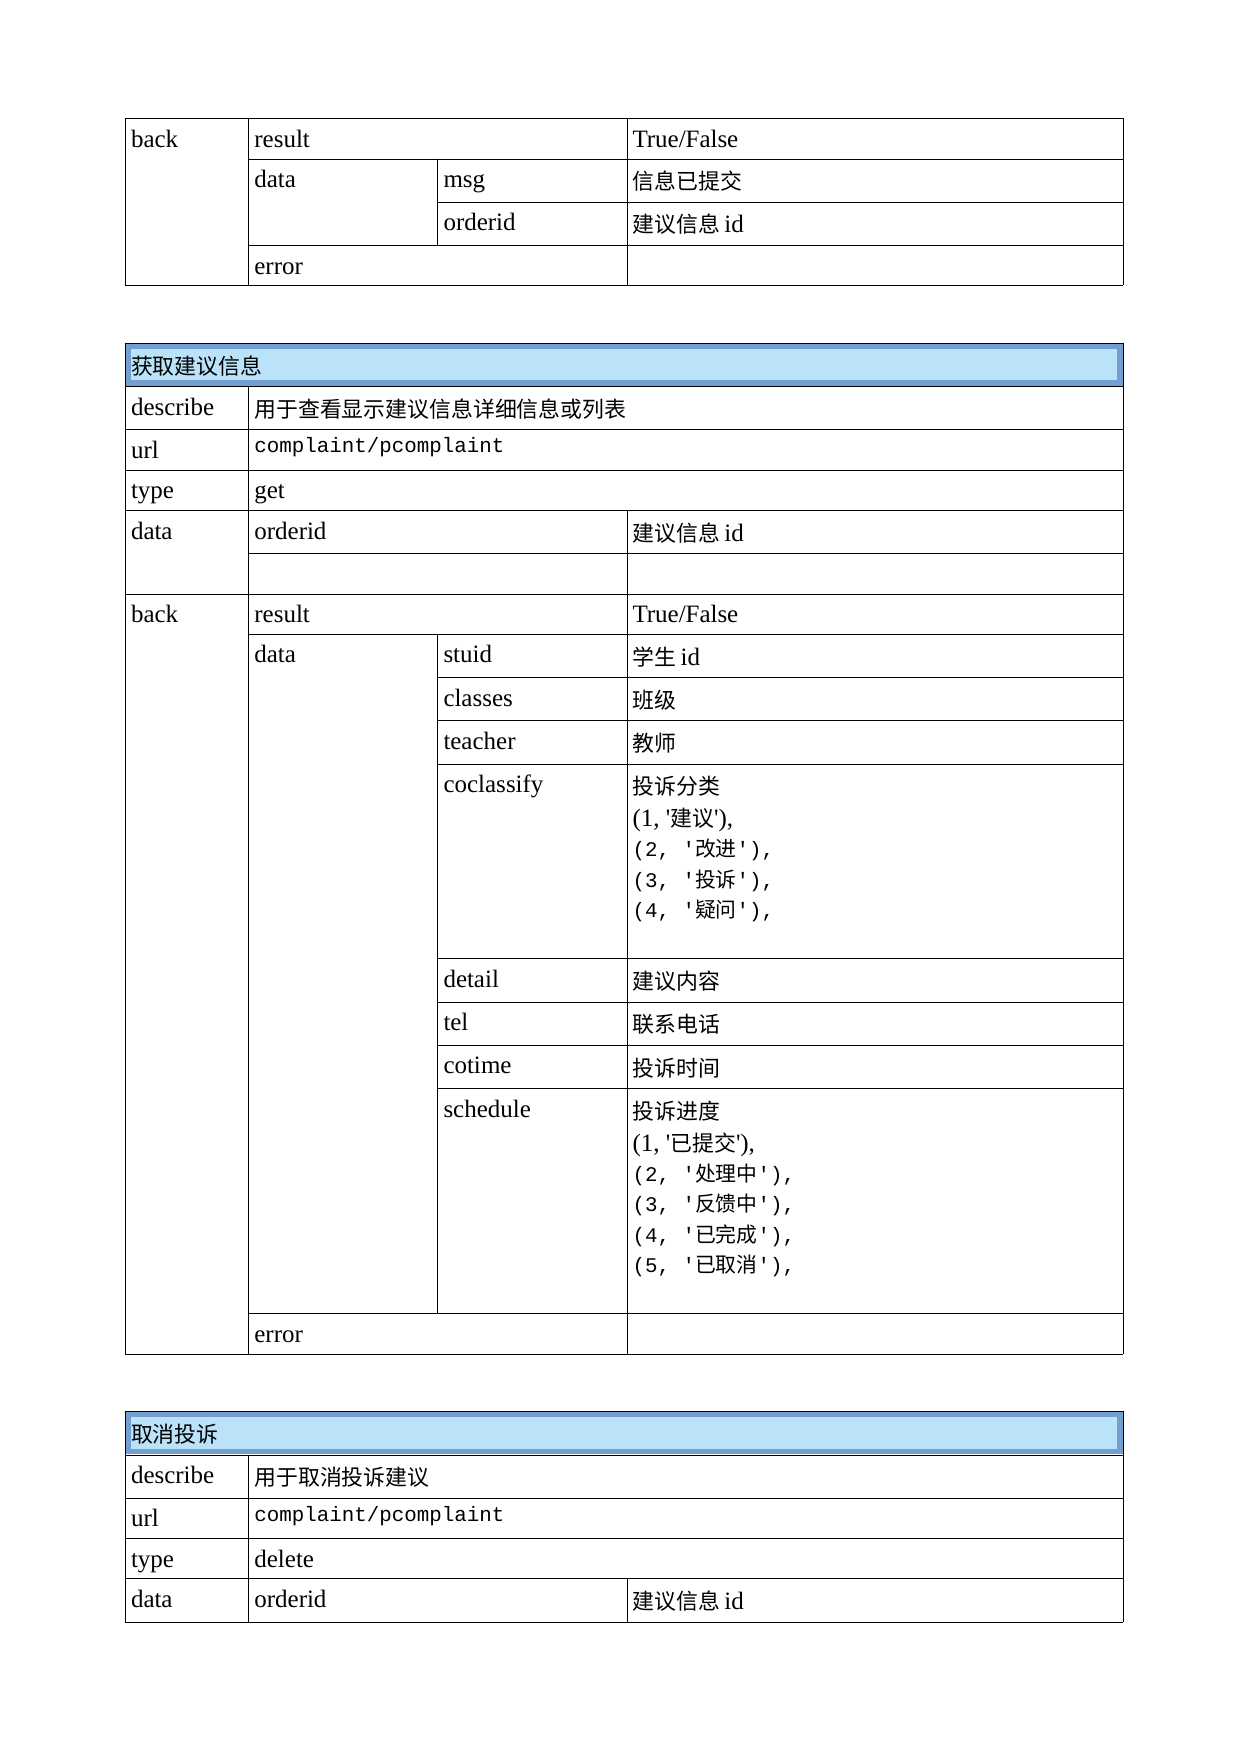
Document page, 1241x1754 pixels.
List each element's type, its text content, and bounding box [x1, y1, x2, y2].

table_cell 联系电话 [628, 1003, 1123, 1045]
table_cell msg [438, 160, 627, 202]
table_cell [628, 1314, 1123, 1354]
table_cell 建议信息id [628, 203, 1123, 245]
table_cell schedule [438, 1089, 627, 1313]
table_cell [249, 554, 627, 593]
table_cell url [126, 1499, 248, 1538]
table_cell complaint/pcomplaint [249, 1499, 1123, 1538]
table_cell 用于取消投诉建议 [249, 1456, 1123, 1498]
table_cell result [249, 595, 627, 634]
table_cell type [126, 471, 248, 510]
table_cell get [249, 471, 1123, 510]
table_cell cotime [438, 1046, 627, 1088]
table_cell classes [438, 678, 627, 720]
table_cell data [126, 511, 248, 593]
table_cell complaint/pcomplaint [249, 430, 1123, 469]
table_cell back [126, 595, 248, 1354]
table_cell [628, 246, 1123, 285]
table_cell 建议信息id [628, 511, 1123, 553]
table_cell data [249, 635, 437, 1313]
table_cell coclassify [438, 765, 627, 958]
table_cell error [249, 246, 627, 285]
table_cell 投诉分类 (1, '建议'), (2, '改进'), (3, '投诉'), (4, '疑问'), [628, 765, 1123, 958]
table_cell stuid [438, 635, 627, 677]
table_cell 信息已提交 [628, 160, 1123, 202]
table_cell orderid [249, 511, 627, 553]
table_cell 学生id [628, 635, 1123, 677]
table_cell data [126, 1579, 248, 1622]
table_cell 建议信息id [628, 1579, 1123, 1622]
table_cell describe [126, 1456, 248, 1498]
table_header 获取建议信息 [126, 344, 1123, 386]
table_cell 投诉进度 (1, '已提交'), (2, '处理中'), (3, '反馈中'), (4, '已完成'), (5, '已取消'), [628, 1089, 1123, 1313]
table_cell 投诉时间 [628, 1046, 1123, 1088]
table_cell back [126, 119, 248, 285]
table_cell True/False [628, 595, 1123, 634]
table_cell error [249, 1314, 627, 1354]
table_cell tel [438, 1003, 627, 1045]
table_cell teacher [438, 721, 627, 763]
table_cell 教师 [628, 721, 1123, 763]
table_cell 用于查看显示建议信息详细信息或列表 [249, 387, 1123, 429]
table_cell [628, 554, 1123, 593]
table_cell orderid [249, 1579, 627, 1622]
table_cell 建议内容 [628, 959, 1123, 1002]
table_cell True/False [628, 119, 1123, 158]
table_cell 班级 [628, 678, 1123, 720]
table_cell type [126, 1539, 248, 1578]
table_header 取消投诉 [126, 1412, 1123, 1454]
table_cell describe [126, 387, 248, 429]
table_cell delete [249, 1539, 1123, 1578]
table_cell url [126, 430, 248, 469]
table_cell orderid [438, 203, 627, 245]
table_cell detail [438, 959, 627, 1002]
table_cell result [249, 119, 627, 158]
table_cell data [249, 160, 437, 245]
